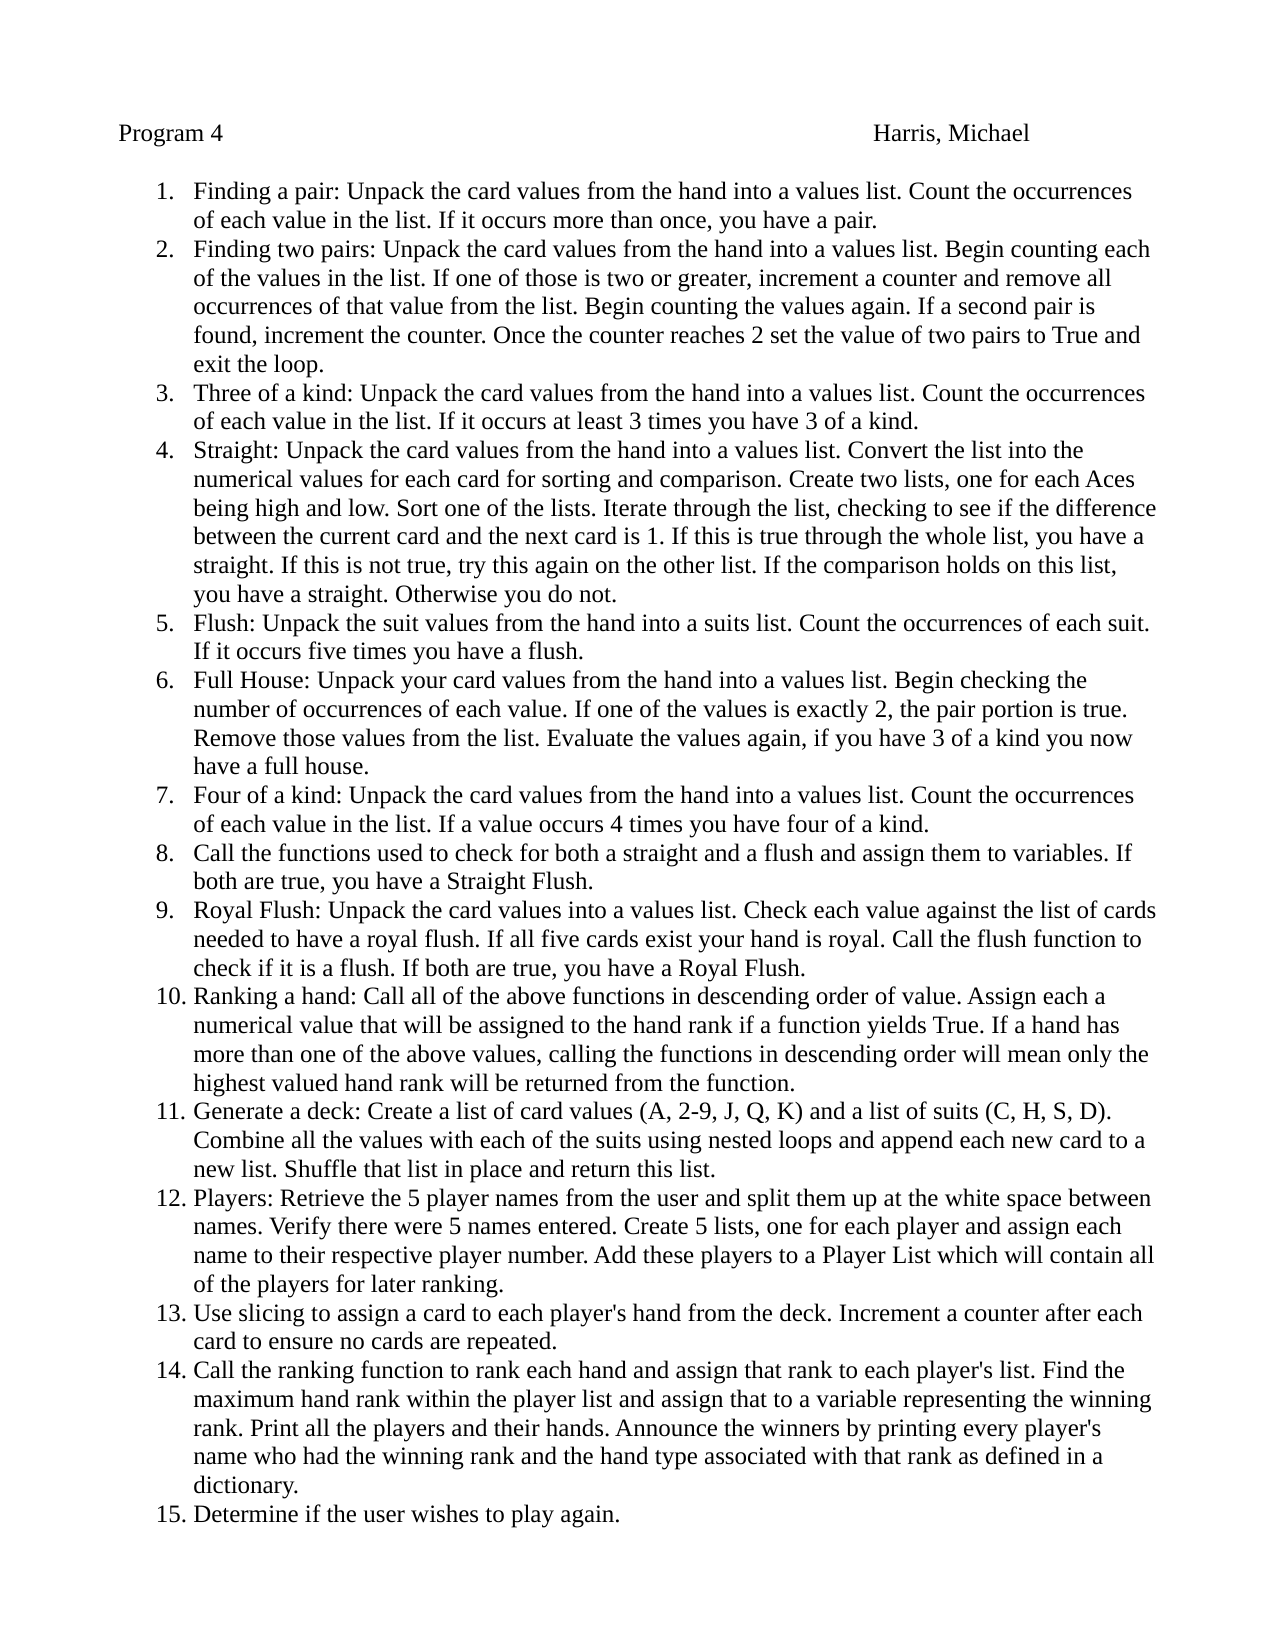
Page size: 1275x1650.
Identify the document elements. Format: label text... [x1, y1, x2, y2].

list Players: Retrieve the 5 player names from the user and split them up at the white space between names. Verify there were 5 names entered. Create 5 lists, one for each player and assign each name to their respective player number. Add these players to a Player List which will contain all of the players for later ranking. [156, 1183, 1157, 1298]
list Four of a kind: Unpack the card values from the hand into a values list. Count the occurrences of each value in the list. If a value occurs 4 times you have four of a kind. [156, 780, 1157, 838]
list Use slicing to assign a card to each player's hand from the deck. Increment a counter after each card to ensure no cards are repeated. [156, 1298, 1157, 1355]
list Full House: Unpack your card values from the hand into a values list. Begin checking the number of occurrences of each value. If one of the values is exactly 2, the pair portion is true. Remove those values from the list. Evaluate the values again, if you have 3 of a kind you now have a full house. [156, 665, 1157, 780]
list Generate a deck: Create a list of card values (A, 2-9, J, Q, K) and a list of suits (C, H, S, D). Combine all the values with each of the suits using nested loops and append each new card to a new list. Shuffle that list in place and return this list. [156, 1096, 1157, 1183]
list Royal Flush: Unpack the card values into a values list. Check each value against the list of cards needed to have a royal flush. If all five cards exist your hand is royal. Call the flush function to check if it is a flush. If both are true, you have a Royal Flush. [156, 895, 1157, 981]
list Finding two pairs: Unpack the card values from the hand into a values list. Begin counting each of the values in the list. If one of those is two or greater, increment a counter and remove all occurrences of that value from the list. Begin counting the values again. If a second pair is found, increment the counter. Once the counter reaches 2 set the value of two pairs to True and exit the loop. [156, 234, 1157, 378]
list Three of a kind: Unpack the card values from the hand into a values list. Count the occurrences of each value in the list. If it occurs at least 3 times you have 3 of a kind. [156, 378, 1157, 435]
list Call the ranking function to rank each hand and assign that rank to each player's list. Find the maximum hand rank within the player list and assign that to a variable representing the winning rank. Print all the players and their hands. Announce the winners by printing every player's name who had the winning rank and the hand type associated with that rank as defined in a dictionary. [156, 1355, 1157, 1499]
list Determine if the user wishes to play again. [156, 1499, 1157, 1528]
list Flush: Unpack the suit values from the hand into a suits list. Count the occurrences of each suit. If it occurs five times you have a flush. [156, 608, 1157, 665]
list Finding a pair: Unpack the card values from the hand into a values list. Count the occurrences of each value in the list. If it occurs more than once, you have a pair. [156, 176, 1157, 234]
list Call the functions used to check for both a straight and a flush and assign them to variables. If both are true, you have a Straight Flush. [156, 838, 1157, 895]
list Straight: Unpack the card values from the hand into a values list. Convert the list into the numerical values for each card for sorting and comparison. Create two lists, one for each Aces being high and low. Sort one of the lists. Iterate through the list, checking to see if the difference between the current card and the next card is 1. If this is true through the whole list, you have a straight. If this is not true, try this again on the other list. If the comparison holds on this list, you have a straight. Otherwise you do not. [156, 435, 1157, 608]
list Ranking a hand: Call all of the above functions in descending order of value. Assign each a numerical value that will be assigned to the hand rank if a function yields True. If a hand has more than one of the above values, calling the functions in descending order will mean only the highest valued hand rank will be returned from the function. [156, 981, 1157, 1096]
